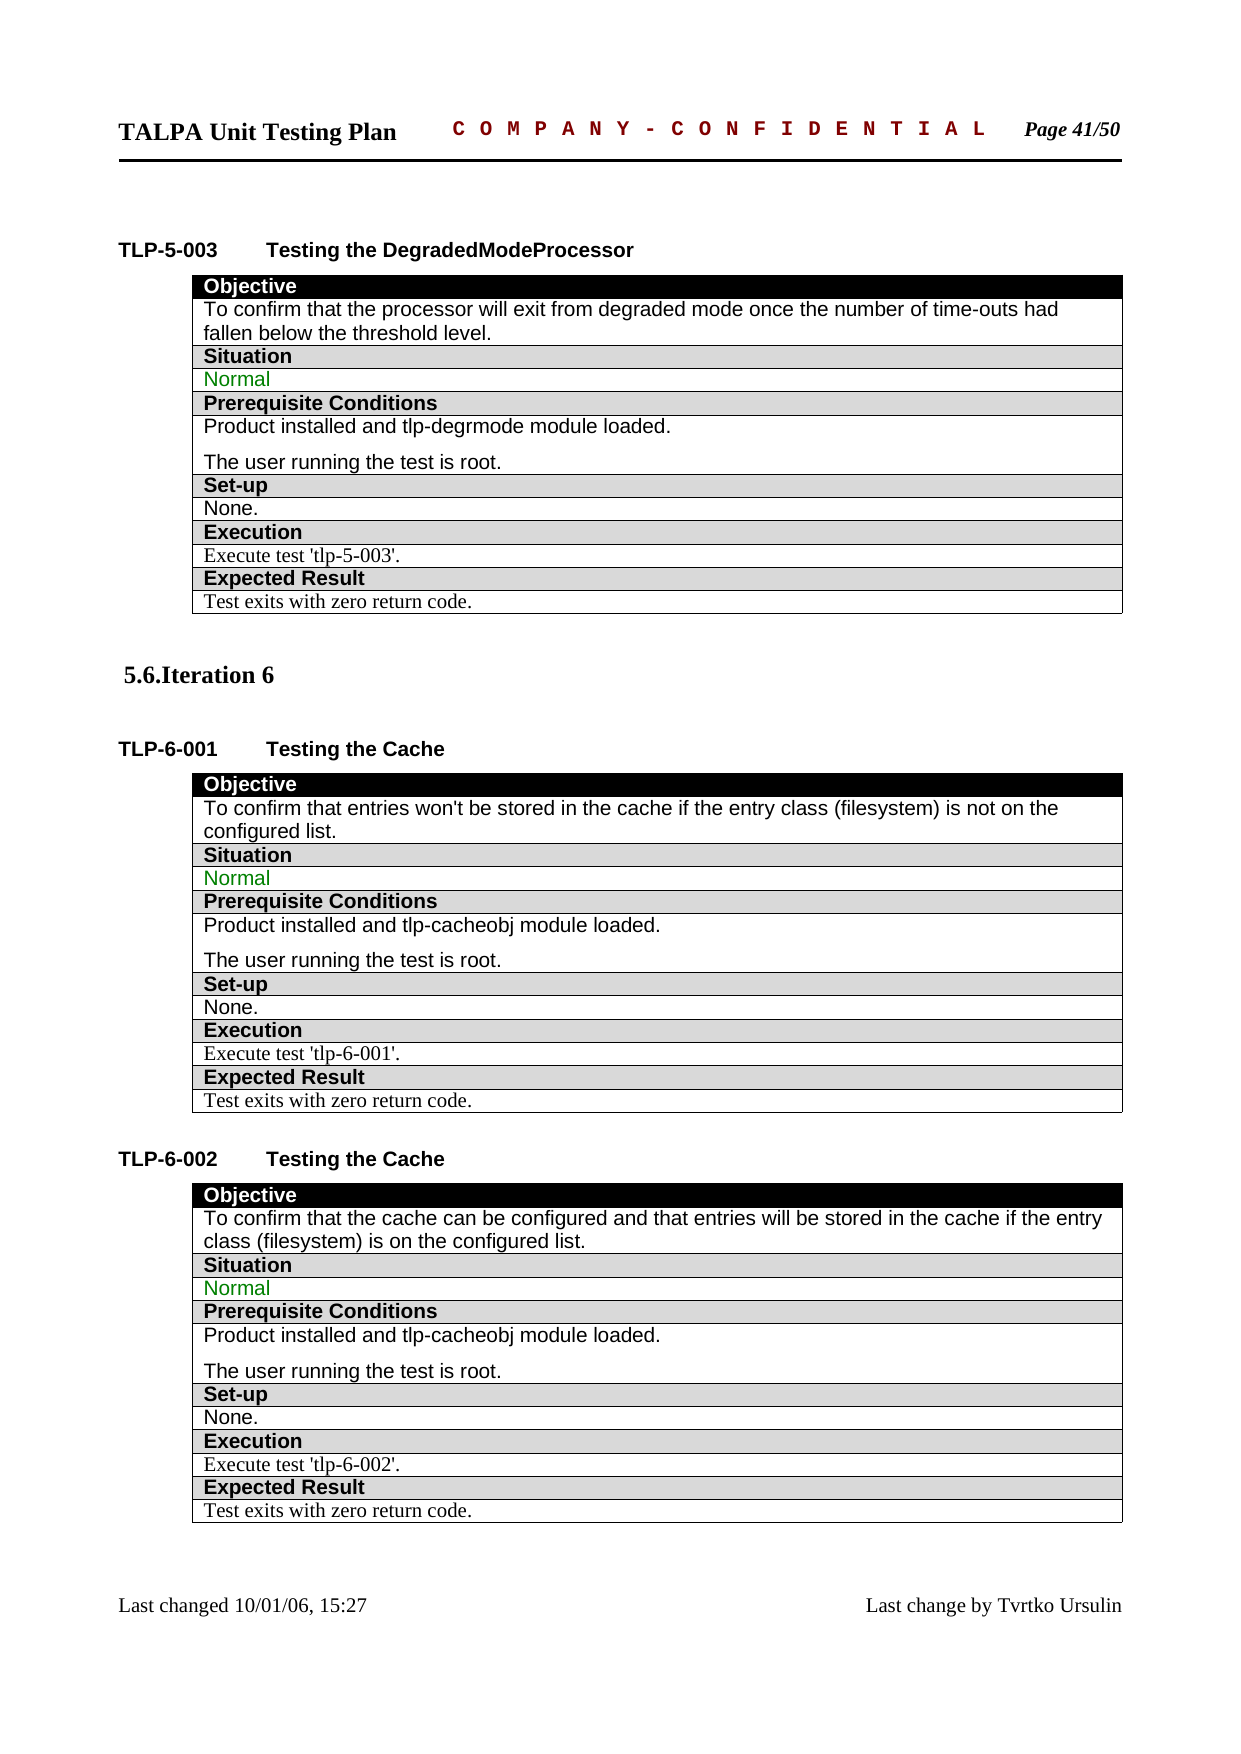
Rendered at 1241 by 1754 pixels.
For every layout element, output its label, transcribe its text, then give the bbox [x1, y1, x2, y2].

table_cell Test exits with zero return code. [193, 591, 1122, 613]
table_cell Execute test 'tlp-6-001'. [193, 1043, 1122, 1065]
table_header Objective [193, 1184, 1122, 1207]
table_cell To confirm that the processor will exit from degraded mode once the number of time-outs had fallen below the threshold level. [193, 299, 1122, 345]
table_cell Execute test 'tlp-5-003'. [193, 545, 1122, 567]
table_cell None. [193, 1407, 1122, 1429]
subtitle Iteration 6 [124, 662, 1122, 689]
table_cell Prerequisite Conditions [193, 392, 1122, 415]
table_cell None. [193, 498, 1122, 520]
table_cell Normal [193, 1278, 1122, 1300]
table_cell Expected Result [193, 568, 1122, 590]
table_header Objective [193, 774, 1122, 796]
table_cell Execute test 'tlp-6-002'. [193, 1454, 1122, 1476]
table_cell Test exits with zero return code. [193, 1090, 1122, 1112]
table_cell Normal [193, 369, 1122, 391]
table_cell Test exits with zero return code. [193, 1500, 1122, 1522]
table_cell To confirm that entries won't be stored in the cache if the entry class (filesystem) is not on the configured list. [193, 797, 1122, 843]
table_cell Set-up [193, 973, 1122, 995]
text TLP-6-001 Testing the Cache [118, 737, 1122, 761]
table_cell Product installed and tlp-cacheobj module loaded. The user running the test is root. [193, 914, 1122, 972]
table_cell Product installed and tlp-degrmode module loaded. The user running the test is root. [193, 416, 1122, 474]
text TLP-5-003 Testing the DegradedModeProcessor [118, 239, 1122, 262]
table_cell None. [193, 996, 1122, 1019]
table_cell To confirm that the cache can be configured and that entries will be stored in the cache if the entry class (filesystem) is on the configured list. [193, 1208, 1122, 1253]
table_cell Product installed and tlp-cacheobj module loaded. The user running the test is root. [193, 1324, 1122, 1383]
table_cell Situation [193, 346, 1122, 368]
table_cell Situation [193, 844, 1122, 866]
table_cell Expected Result [193, 1066, 1122, 1089]
table_cell Set-up [193, 1384, 1122, 1406]
table_cell Execution [193, 1020, 1122, 1042]
table_cell Execution [193, 521, 1122, 544]
table_cell Normal [193, 867, 1122, 890]
table_cell Prerequisite Conditions [193, 891, 1122, 913]
table_cell Execution [193, 1430, 1122, 1453]
table_cell Situation [193, 1254, 1122, 1277]
text TLP-6-002 Testing the Cache [118, 1148, 1122, 1171]
table_header Objective [193, 276, 1122, 298]
table_cell Prerequisite Conditions [193, 1301, 1122, 1323]
table_cell Expected Result [193, 1477, 1122, 1499]
table_cell Set-up [193, 475, 1122, 497]
